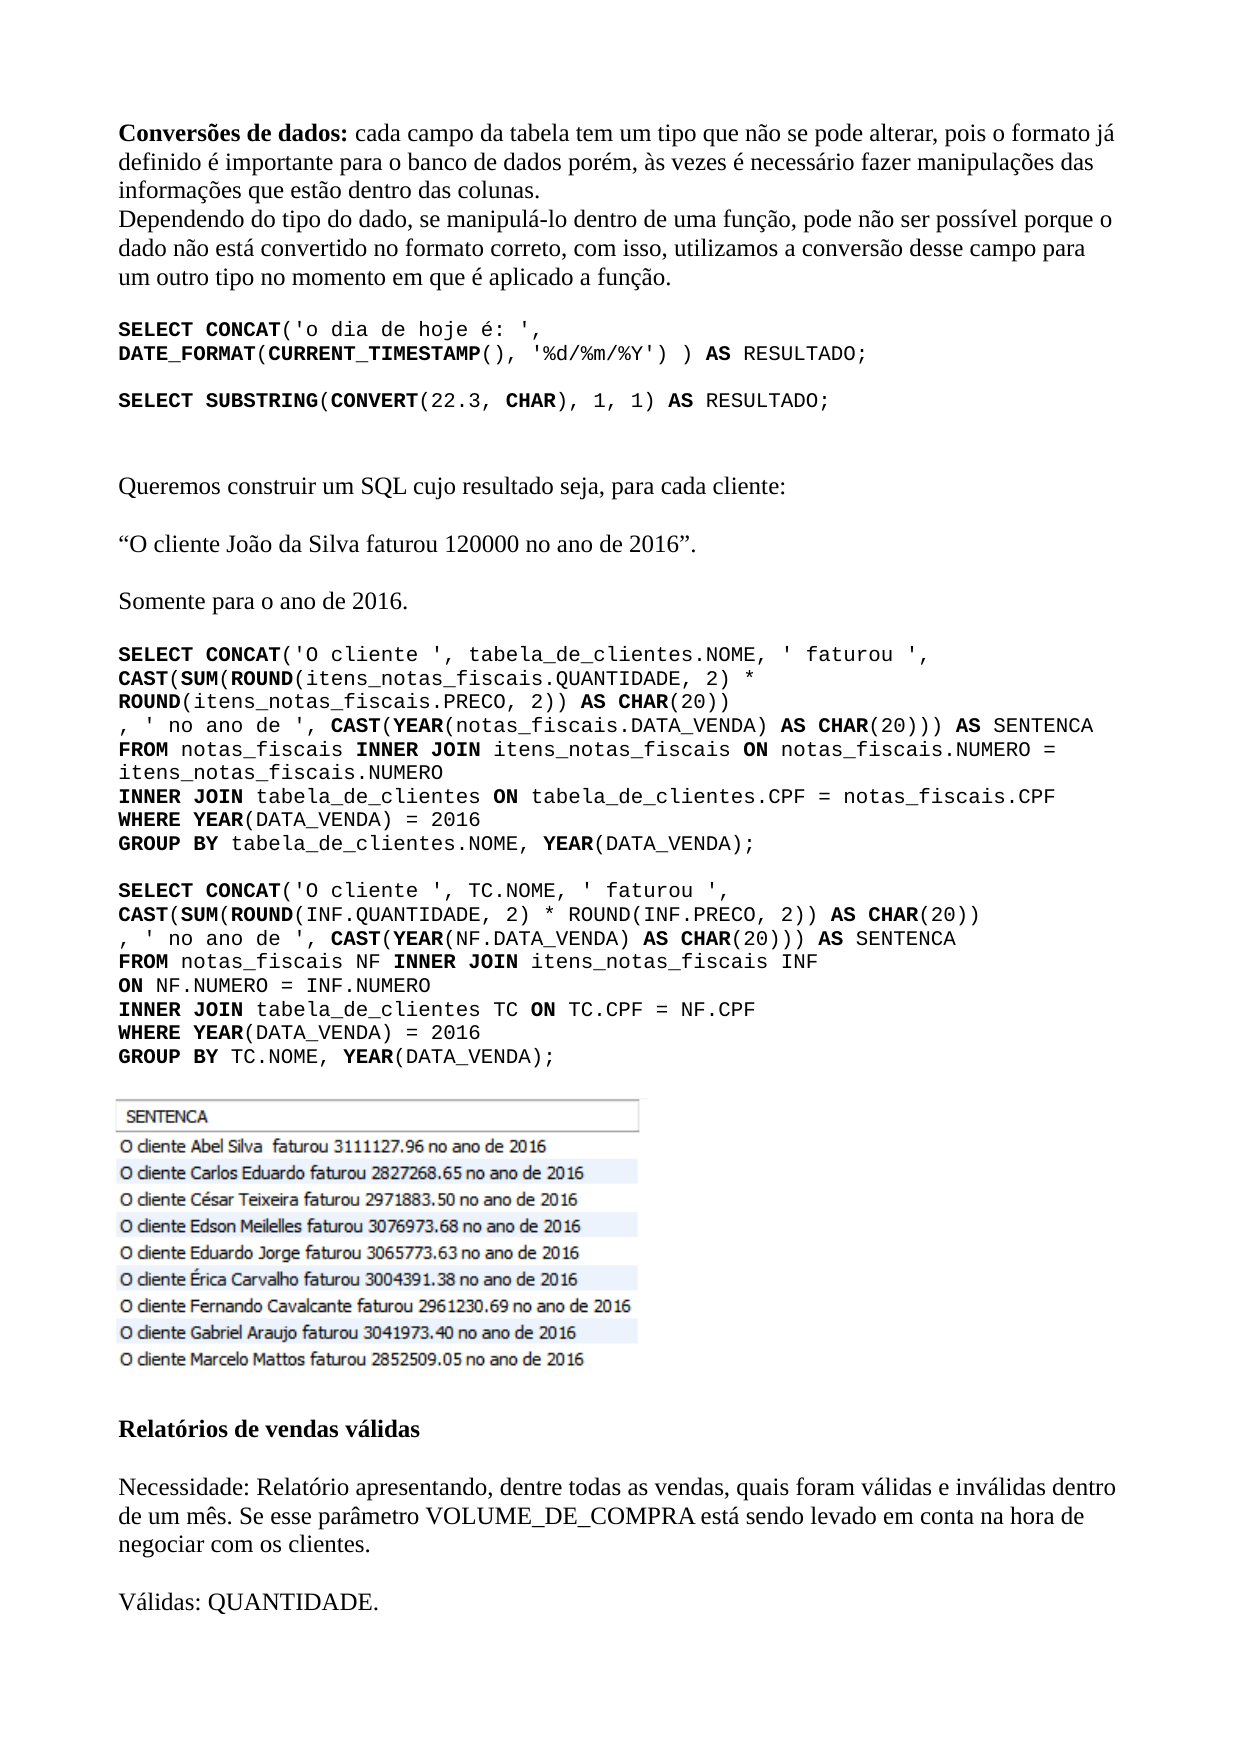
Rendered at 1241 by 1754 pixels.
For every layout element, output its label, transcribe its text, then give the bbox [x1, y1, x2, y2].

text Conversões de dados: cada campo da tabela tem um tipo que não se pode alterar, pois o formato já definido é importante para o banco de dados porém, às vezes é necessário fazer manipulações das informações que estão dentro das colunas. [118, 118, 1122, 204]
text “O cliente João da Silva faturou 120000 no ano de 2016”. [118, 529, 1122, 558]
text Válidas: QUANTIDADE. [118, 1587, 1122, 1616]
text ON NF.NUMERO = INF.NUMERO INNER JOIN tabela_de_clientes TC ON TC.CPF = NF.CPF WHERE YEAR(DATA_VENDA) = 2016 GROUP BY TC.NOME, YEAR(DATA_VENDA); [118, 975, 1122, 1069]
text Somente para o ano de 2016. [118, 586, 1122, 615]
text SELECT CONCAT('O cliente ', tabela_de_clientes.NOME, ' faturou ', CAST(SUM(ROUND(itens_notas_fiscais.QUANTIDADE, 2) * ROUND(itens_notas_fiscais.PRECO, 2)) AS CHAR(20)) , ' no ano de ', CAST(YEAR(notas_fiscais.DATA_VENDA) AS CHAR(20))) AS SENTENCA FROM notas_fiscais INNER JOIN itens_notas_fiscais ON notas_fiscais.NUMERO = itens_notas_fiscais.NUMERO INNER JOIN tabela_de_clientes ON tabela_de_clientes.CPF = notas_fiscais.CPF WHERE YEAR(DATA_VENDA) = 2016 GROUP BY tabela_de_clientes.NOME, YEAR(DATA_VENDA); [118, 644, 1122, 857]
text Dependendo do tipo do dado, se manipulá-lo dentro de uma função, pode não ser possível porque o dado não está convertido no formato correto, com isso, utilizamos a conversão desse campo para um outro tipo no momento em que é aplicado a função. [118, 204, 1122, 291]
text Queremos construir um SQL cujo resultado seja, para cada cliente: [118, 471, 1122, 500]
picture [115, 1098, 649, 1372]
text SELECT CONCAT('O cliente ', TC.NOME, ' faturou ', CAST(SUM(ROUND(INF.QUANTIDADE, 2) * ROUND(INF.PRECO, 2)) AS CHAR(20)) , ' no ano de ', CAST(YEAR(NF.DATA_VENDA) AS CHAR(20))) AS SENTENCA FROM notas_fiscais NF INNER JOIN itens_notas_fiscais INF [118, 880, 1122, 975]
text SELECT SUBSTRING(CONVERT(22.3, CHAR), 1, 1) AS RESULTADO; [118, 390, 1122, 414]
text Necessidade: Relatório apresentando, dentre todas as vendas, quais foram válidas e inválidas dentro de um mês. Se esse parâmetro VOLUME_DE_COMPRA está sendo levado em conta na hora de negociar com os clientes. [118, 1472, 1122, 1558]
text SELECT CONCAT('o dia de hoje é: ', DATE_FORMAT(CURRENT_TIMESTAMP(), '%d/%m/%Y') ) AS RESULTADO; [118, 319, 1122, 367]
text Relatórios de vendas válidas [118, 1414, 1122, 1443]
